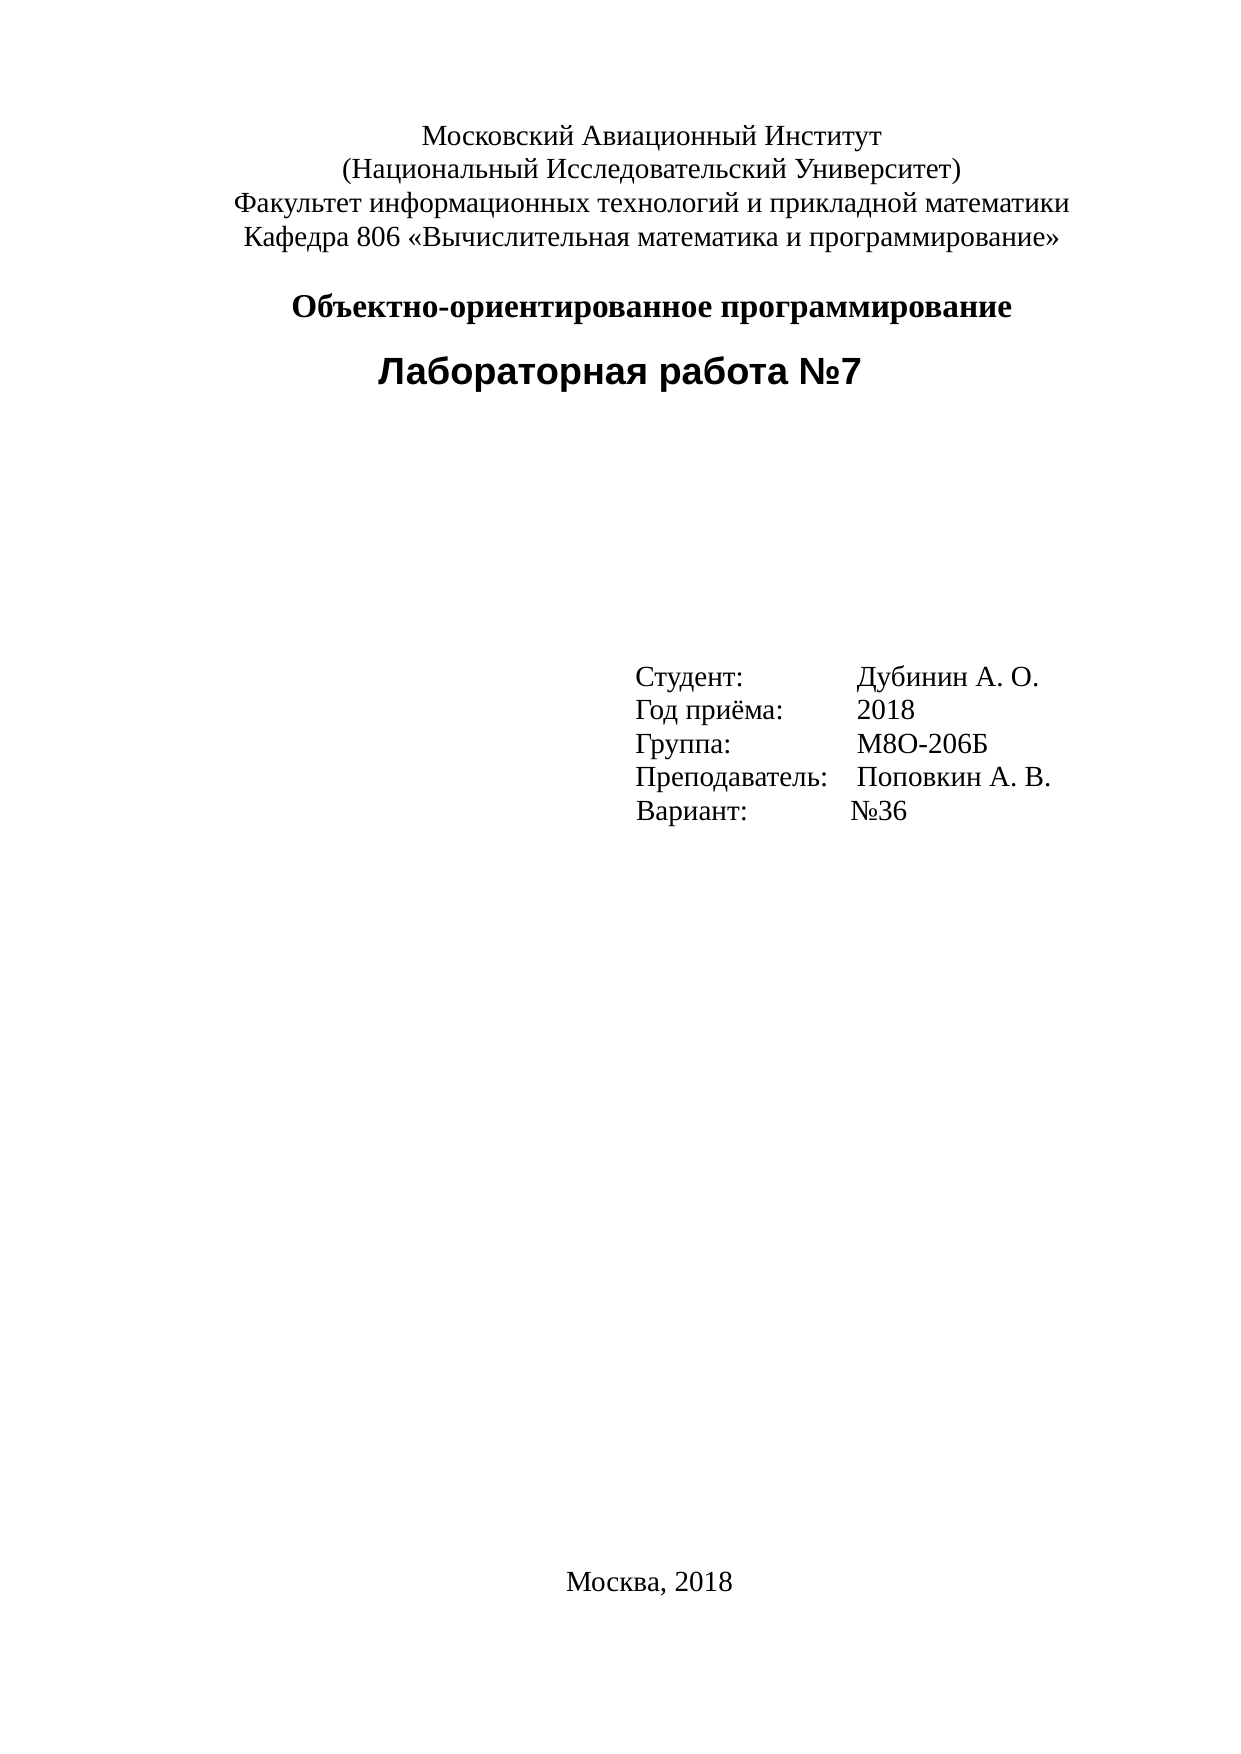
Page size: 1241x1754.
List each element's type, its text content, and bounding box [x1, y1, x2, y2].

text Группа: М8О-206Б [118, 726, 1122, 759]
text Преподаватель: Поповкин А. В. [118, 759, 1122, 793]
text Москва, 2018 [118, 1564, 1122, 1597]
text (Национальный Исследовательский Университет) [118, 152, 1122, 185]
text Вариант: №36 [118, 793, 1122, 827]
text Кафедра 806 «Вычислительная математика и программирование» [118, 219, 1122, 252]
text Объектно-ориентированное программирование [118, 286, 1122, 324]
text Факультет информационных технологий и прикладной математики [118, 185, 1122, 219]
text Московский Авиационный Институт [118, 118, 1122, 152]
text Студент: Дубинин А. О. [118, 659, 1122, 692]
text Год приёма: 2018 [118, 692, 1122, 726]
subtitle Лабораторная работа №7 [118, 349, 1122, 393]
